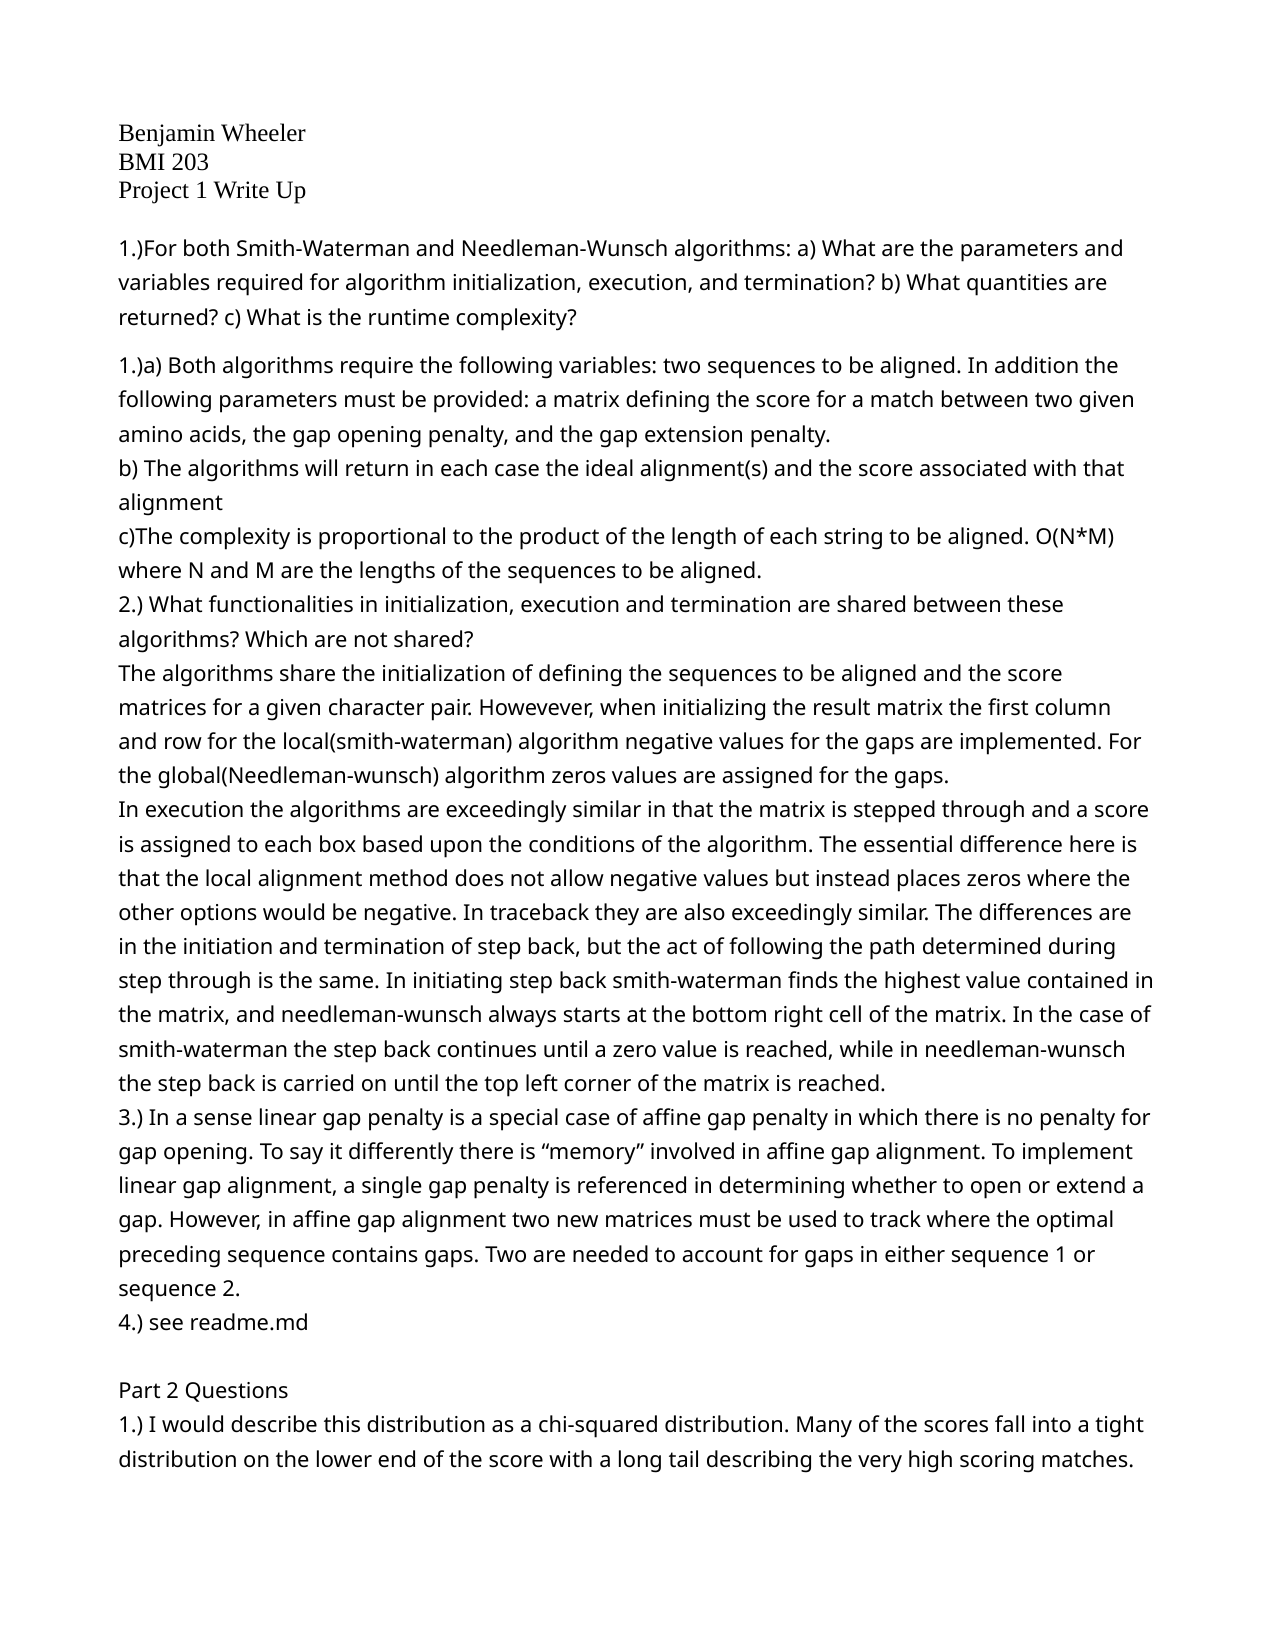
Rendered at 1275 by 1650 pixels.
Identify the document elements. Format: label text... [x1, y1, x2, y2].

text The algorithms share the initialization of defining the sequences to be aligned and the score matrices for a given character pair. Howevever, when initializing the result matrix the first column and row for the local(smith-waterman) algorithm negative values for the gaps are implemented. For the global(Needleman-wunsch) algorithm zeros values are assigned for the gaps. [118, 658, 1157, 790]
text 1.)a) Both algorithms require the following variables: two sequences to be aligned. In addition the following parameters must be provided: a matrix defining the score for a match between two given amino acids, the gap opening penalty, and the gap extension penalty. [118, 350, 1157, 448]
text Part 2 Questions [118, 1375, 1157, 1405]
text 2.) What functionalities in initialization, execution and termination are shared between these algorithms? Which are not shared? [118, 589, 1157, 653]
text 3.) In a sense linear gap penalty is a special case of affine gap penalty in which there is no penalty for gap opening. To say it differently there is “memory” involved in affine gap alignment. To implement linear gap alignment, a single gap penalty is referenced in determining whether to open or extend a gap. However, in affine gap alignment two new matrices must be used to track where the optimal preceding sequence contains gaps. Two are needed to account for gaps in either sequence 1 or sequence 2. [118, 1102, 1157, 1302]
text Project 1 Write Up [118, 176, 1157, 204]
text 4.) see readme.md [118, 1307, 1157, 1337]
text c)The complexity is proportional to the product of the length of each string to be aligned. O(N*M) where N and M are the lengths of the sequences to be aligned. [118, 521, 1157, 585]
text BMI 203 [118, 147, 1157, 176]
text In execution the algorithms are exceedingly similar in that the matrix is stepped through and a score is assigned to each box based upon the conditions of the algorithm. The essential difference here is that the local alignment method does not allow negative values but instead places zeros where the other options would be negative. In traceback they are also exceedingly similar. The differences are in the initiation and termination of step back, but the act of following the path determined during step through is the same. In initiating step back smith-waterman finds the highest value contained in the matrix, and needleman-wunsch always starts at the bottom right cell of the matrix. In the case of smith-waterman the step back continues until a zero value is reached, while in needleman-wunsch the step back is carried on until the top left corner of the matrix is reached. [118, 794, 1157, 1097]
text 1.)For both Smith-Waterman and Needleman-Wunsch algorithms: a) What are the parameters and variables required for algorithm initialization, execution, and termination? b) What quantities are returned? c) What is the runtime complexity? [118, 233, 1157, 331]
text 1.) I would describe this distribution as a chi-squared distribution. Many of the scores fall into a tight distribution on the lower end of the score with a long tail describing the very high scoring matches. [118, 1409, 1157, 1473]
text b) The algorithms will return in each case the ideal alignment(s) and the score associated with that alignment [118, 453, 1157, 517]
text Benjamin Wheeler [118, 118, 1157, 147]
